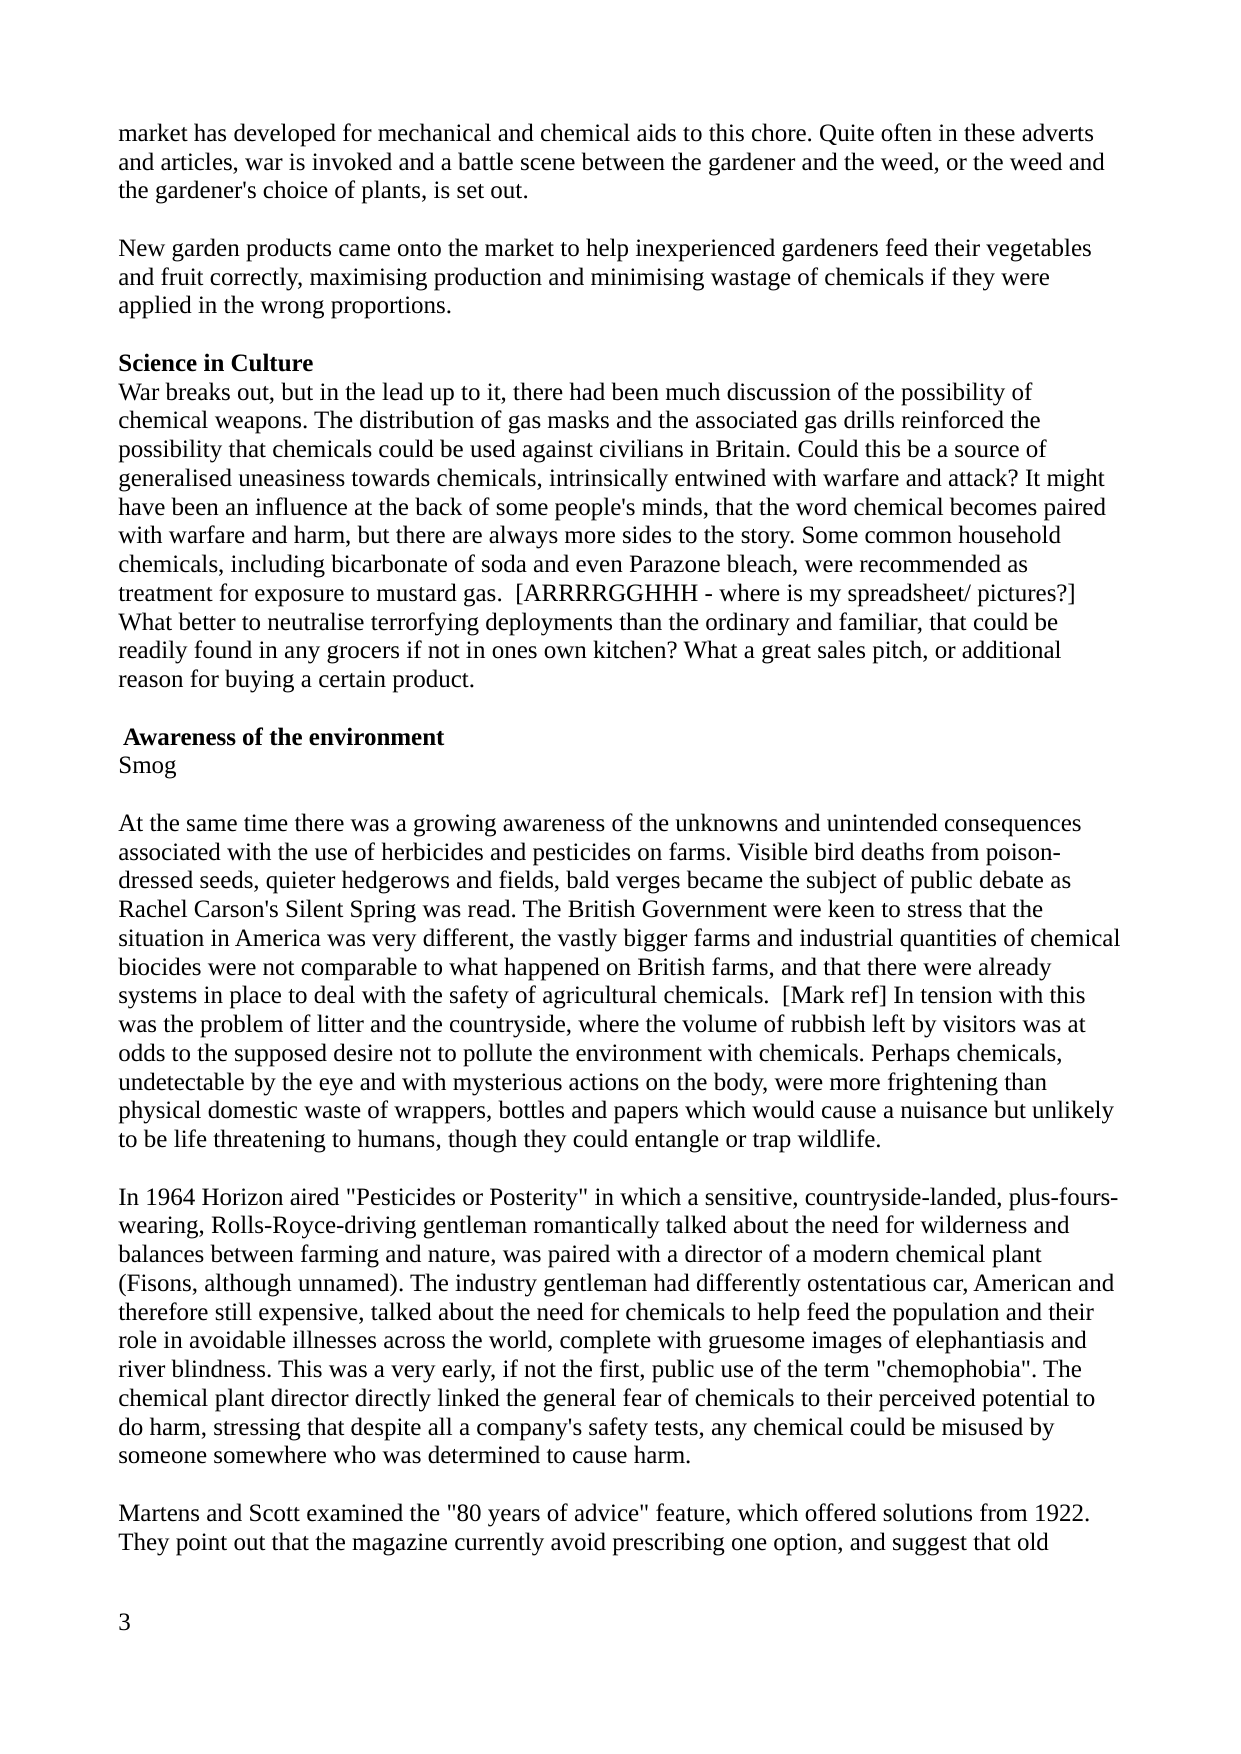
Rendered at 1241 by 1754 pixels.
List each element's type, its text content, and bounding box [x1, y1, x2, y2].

text Science in Culture [118, 348, 1122, 377]
text War breaks out, but in the lead up to it, there had been much discussion of the possibility of chemical weapons. The distribution of gas masks and the associated gas drills reinforced the possibility that chemicals could be used against civilians in Britain. Could this be a source of generalised uneasiness towards chemicals, intrinsically entwined with warfare and attack? It might have been an influence at the back of some people's minds, that the word chemical becomes paired with warfare and harm, but there are always more sides to the story. Some common household chemicals, including bicarbonate of soda and even Parazone bleach, were recommended as treatment for exposure to mustard gas. [ARRRRGGHHH - where is my spreadsheet/ pictures?] What better to neutralise terrorfying deployments than the ordinary and familiar, that could be readily found in any grocers if not in ones own kitchen? What a great sales pitch, or additional reason for buying a certain product. [118, 377, 1122, 693]
text New garden products came onto the market to help inexperienced gardeners feed their vegetables and fruit correctly, maximising production and minimising wastage of chemicals if they were applied in the wrong proportions. [118, 233, 1122, 319]
text At the same time there was a growing awareness of the unknowns and unintended consequences associated with the use of herbicides and pesticides on farms. Visible bird deaths from poison-dressed seeds, quieter hedgerows and fields, bald verges became the subject of public debate as Rachel Carson's Silent Spring was read. The British Government were keen to stress that the situation in America was very different, the vastly bigger farms and industrial quantities of chemical biocides were not comparable to what happened on British farms, and that there were already systems in place to deal with the safety of agricultural chemicals. [Mark ref] In tension with this was the problem of litter and the countryside, where the volume of rubbish left by visitors was at odds to the supposed desire not to pollute the environment with chemicals. Perhaps chemicals, undetectable by the eye and with mysterious actions on the body, were more frightening than physical domestic waste of wrappers, bottles and papers which would cause a nuisance but unlikely to be life threatening to humans, though they could entangle or trap wildlife. [118, 808, 1122, 1153]
text In 1964 Horizon aired "Pesticides or Posterity" in which a sensitive, countryside-landed, plus-fours-wearing, Rolls-Royce-driving gentleman romantically talked about the need for wilderness and balances between farming and nature, was paired with a director of a modern chemical plant (Fisons, although unnamed). The industry gentleman had differently ostentatious car, American and therefore still expensive, talked about the need for chemicals to help feed the population and their role in avoidable illnesses across the world, complete with gruesome images of elephantiasis and river blindness. This was a very early, if not the first, public use of the term "chemophobia". The chemical plant director directly linked the general fear of chemicals to their perceived potential to do harm, stressing that despite all a company's safety tests, any chemical could be misused by someone somewhere who was determined to cause harm. [118, 1182, 1122, 1469]
text Martens and Scott examined the "80 years of advice" feature, which offered solutions from 1922. They point out that the magazine currently avoid prescribing one option, and suggest that old [118, 1498, 1122, 1556]
text Smog [118, 751, 1122, 779]
text market has developed for mechanical and chemical aids to this chore. Quite often in these adverts and articles, war is invoked and a battle scene between the gardener and the weed, or the weed and the gardener's choice of plants, is set out. [118, 118, 1122, 204]
text Awareness of the environment [118, 722, 1122, 751]
